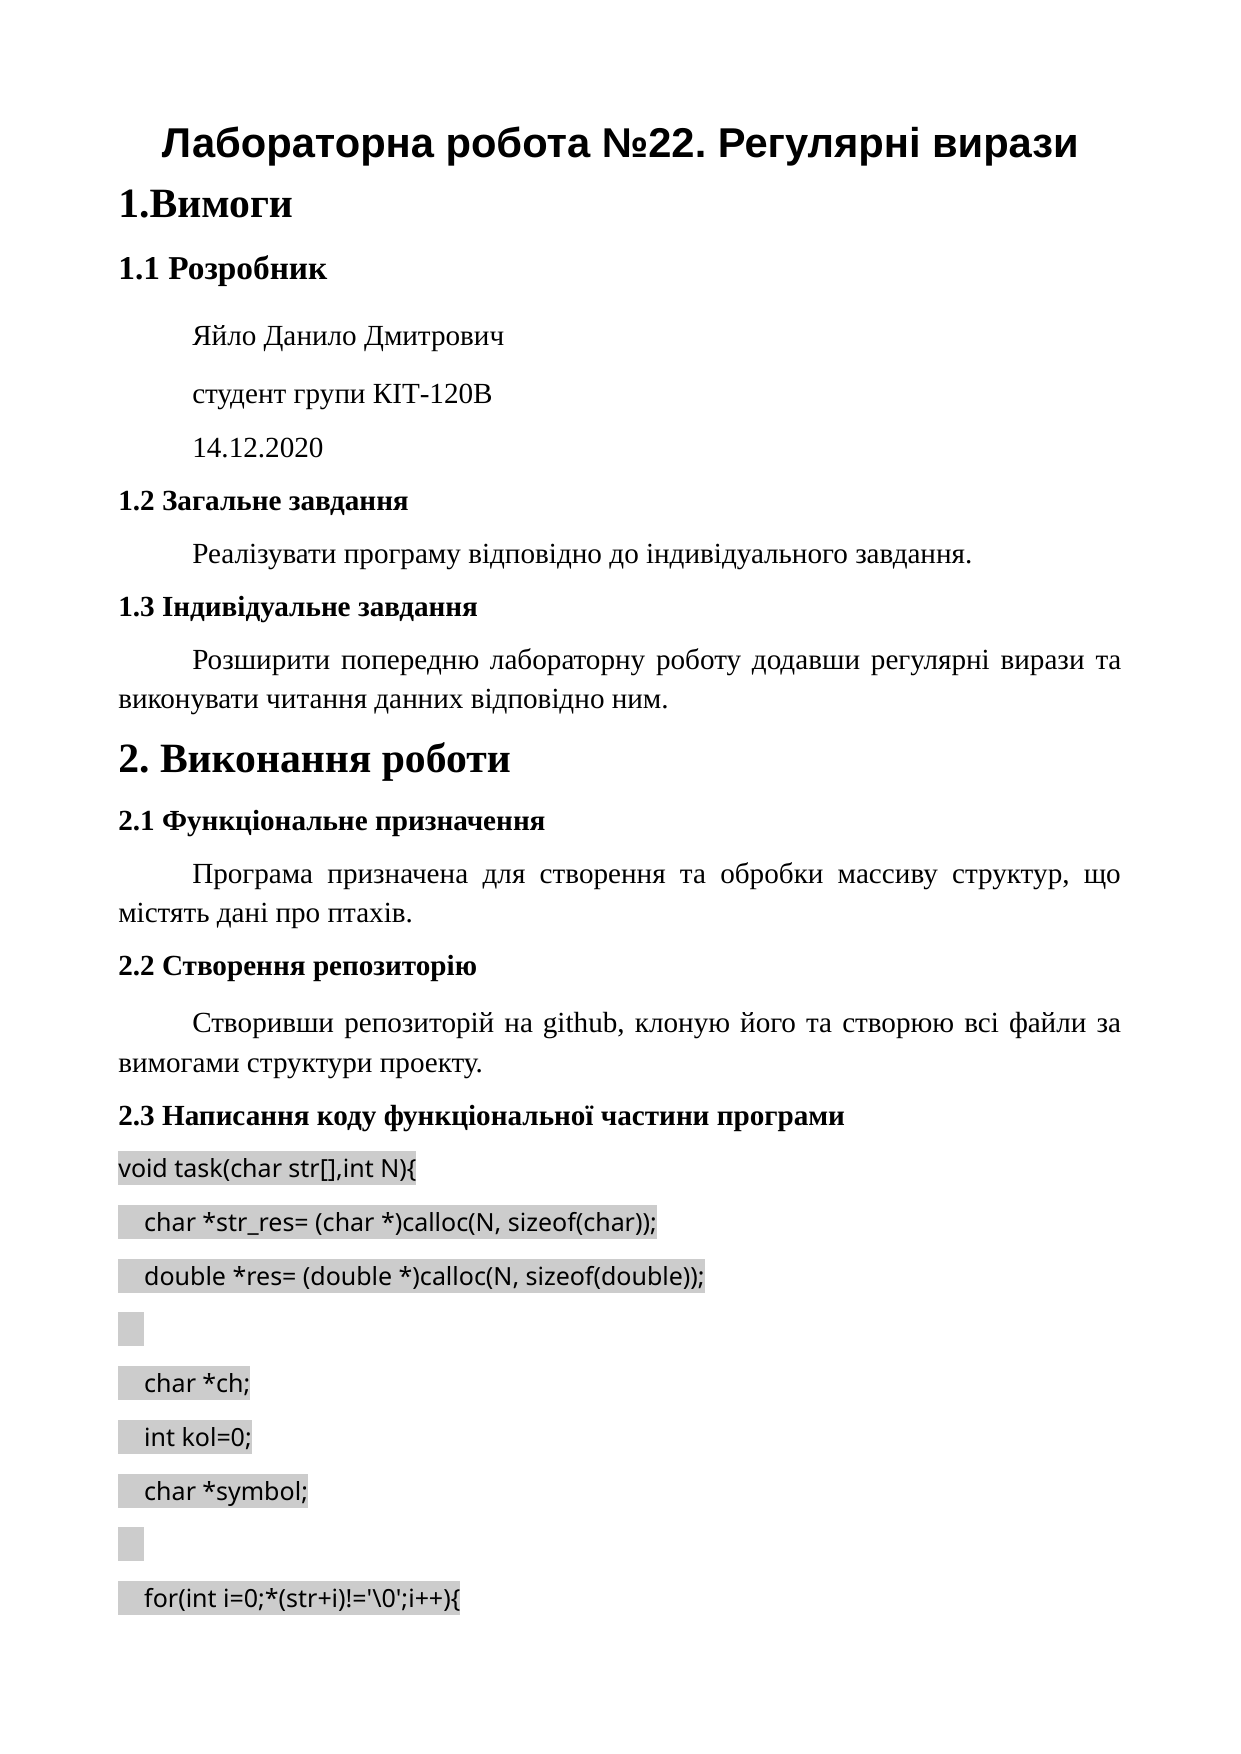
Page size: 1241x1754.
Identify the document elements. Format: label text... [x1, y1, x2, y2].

text Розширити попередню лабораторну роботу додавши регулярні вирази та виконувати читання данних відповідно ним. [118, 642, 1122, 714]
text for(int i=0;*(str+i)!='\0';i++){ [118, 1581, 1122, 1615]
text 2. Виконання роботи [118, 734, 1122, 782]
text char *symbol; [118, 1473, 1122, 1508]
text Створивши репозиторій на github, клоную його та створюю всі файли за вимогами структури проекту. [118, 1001, 1122, 1078]
text 2.2 Створення репозиторію [118, 948, 1122, 982]
text 2.1 Функціональне призначення [118, 803, 1122, 837]
text int kol=0; [118, 1420, 1122, 1454]
text 1.3 Індивідуальне завдання [118, 589, 1122, 623]
text 1.1 Розробник [118, 248, 1122, 287]
text void task(char str[],int N){ [118, 1151, 1122, 1185]
text 2.3 Написання коду функціональної частини програми [118, 1098, 1122, 1131]
text 1.Вимоги [118, 178, 1122, 226]
title Лабораторна робота №22. Регулярні вирази [118, 118, 1122, 166]
text Яйло Данило Дмитрович [118, 307, 1122, 355]
text char *ch; [118, 1366, 1122, 1400]
text Реалізувати програму відповідно до індивідуального завдання. [118, 536, 1122, 569]
text double *res= (double *)calloc(N, sizeof(double)); [118, 1258, 1122, 1293]
text 1.2 Загальне завдання [118, 483, 1122, 516]
text студент групи КІТ-120В [118, 377, 1122, 410]
text Програма призначена для створення та обробки массиву структур, що містять дані про птахів. [118, 857, 1122, 929]
text char *str_res= (char *)calloc(N, sizeof(char)); [118, 1205, 1122, 1239]
text 14.12.2020 [118, 430, 1122, 463]
